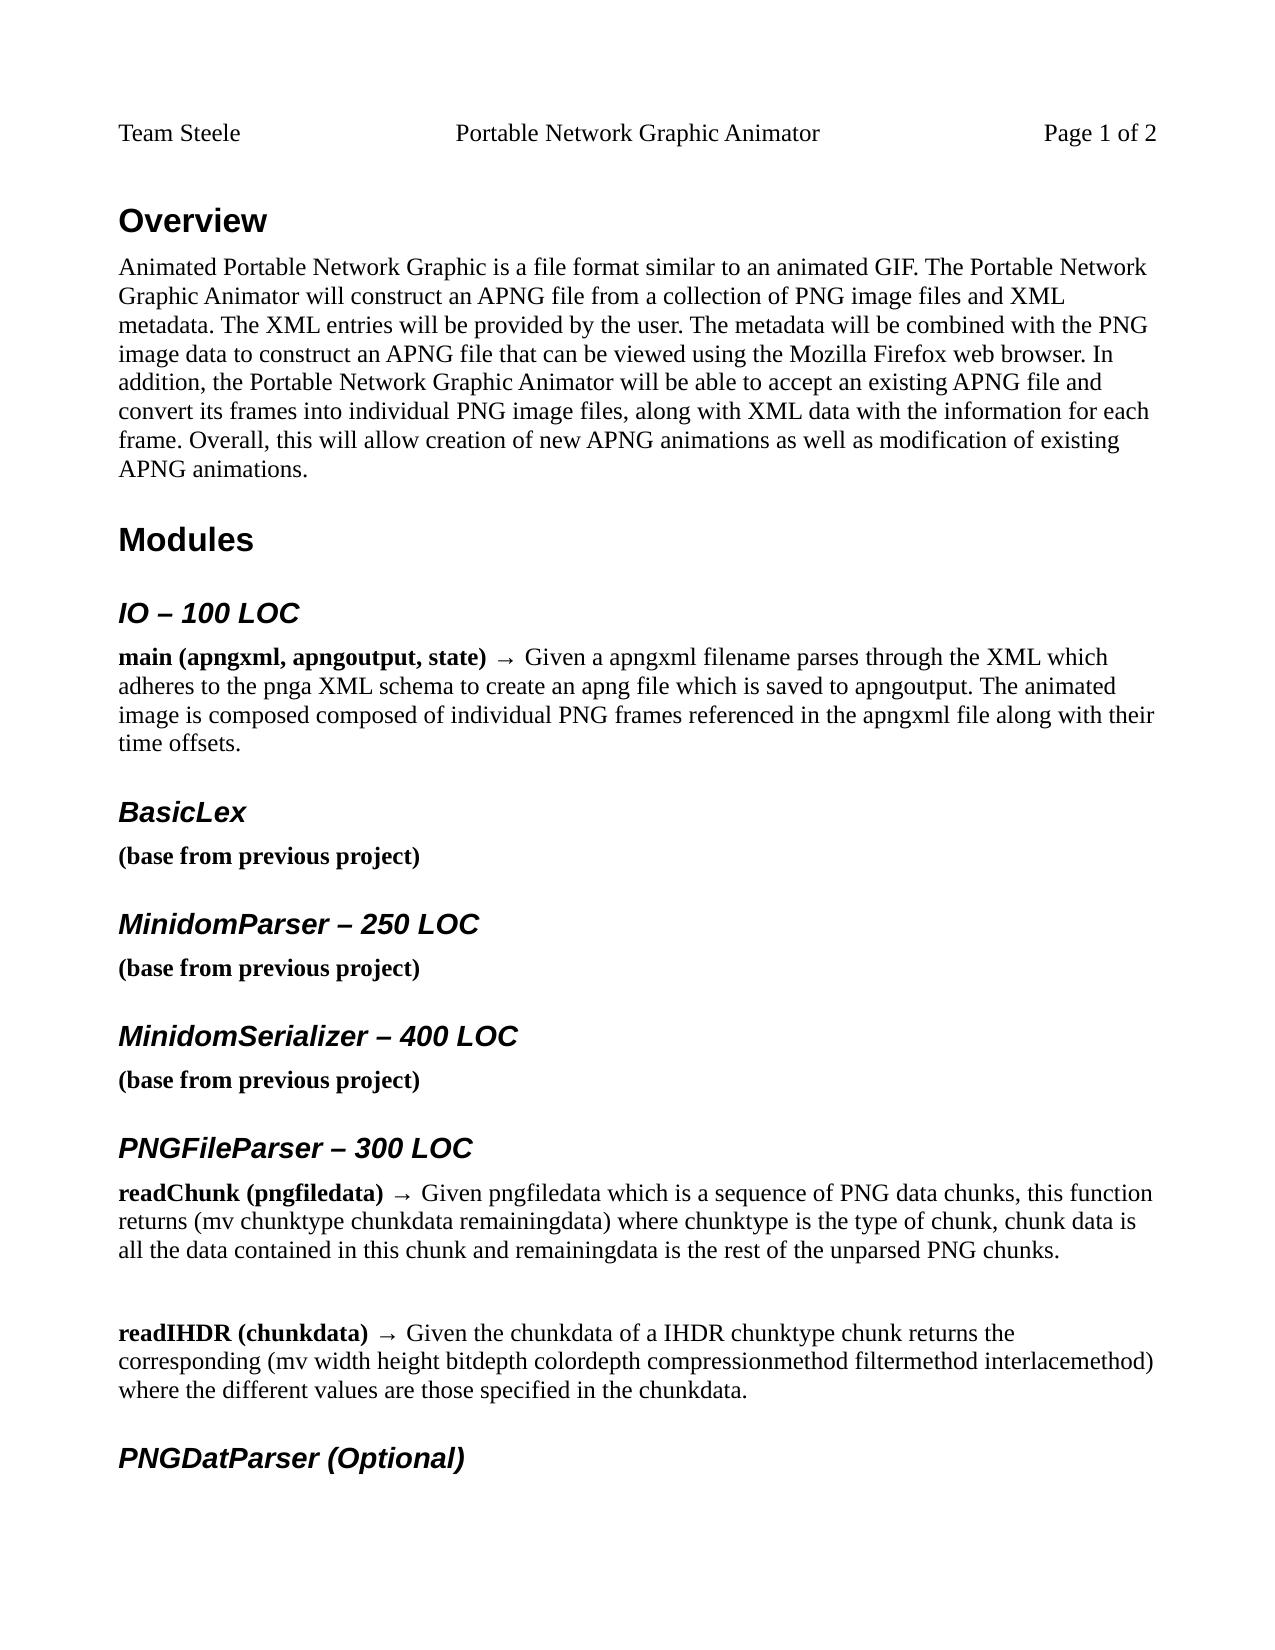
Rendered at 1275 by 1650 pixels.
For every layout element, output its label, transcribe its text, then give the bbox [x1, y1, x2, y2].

subtitle IO – 100 LOC [118, 596, 1157, 630]
subtitle MinidomSerializer – 400 LOC [118, 1019, 1157, 1053]
text (base from previous project) [118, 1065, 1157, 1094]
text readChunk (pngfiledata) → Given pngfiledata which is a sequence of PNG data chunks, this function returns (mv chunktype chunkdata remainingdata) where chunktype is the type of chunk, chunk data is all the data contained in this chunk and remainingdata is the rest of the unparsed PNG chunks. [118, 1178, 1157, 1264]
text (base from previous project) [118, 953, 1157, 982]
text main (apngxml, apngoutput, state) → Given a apngxml filename parses through the XML which adheres to the pnga XML schema to create an apng file which is saved to apngoutput. The animated image is composed composed of individual PNG frames referenced in the apngxml file along with their time offsets. [118, 642, 1157, 757]
subtitle PNGFileParser – 300 LOC [118, 1132, 1157, 1165]
subtitle MinidomParser – 250 LOC [118, 907, 1157, 941]
text (base from previous project) [118, 841, 1157, 869]
subtitle Modules [118, 520, 1157, 559]
text Animated Portable Network Graphic is a file format similar to an animated GIF. The Portable Network Graphic Animator will construct an APNG file from a collection of PNG image files and XML metadata. The XML entries will be provided by the user. The metadata will be combined with the PNG image data to construct an APNG file that can be viewed using the Mozilla Firefox web browser. In addition, the Portable Network Graphic Animator will be able to accept an existing APNG file and convert its frames into individual PNG image files, along with XML data with the information for each frame. Overall, this will allow creation of new APNG animations as well as modification of existing APNG animations. [118, 252, 1157, 482]
text readIHDR (chunkdata) → Given the chunkdata of a IHDR chunktype chunk returns the corresponding (mv width height bitdepth colordepth compressionmethod filtermethod interlacemethod) where the different values are those specified in the chunkdata. [118, 1318, 1157, 1404]
subtitle PNGDatParser (Optional) [118, 1441, 1157, 1475]
subtitle BasicLex [118, 795, 1157, 828]
subtitle Overview [118, 201, 1157, 240]
